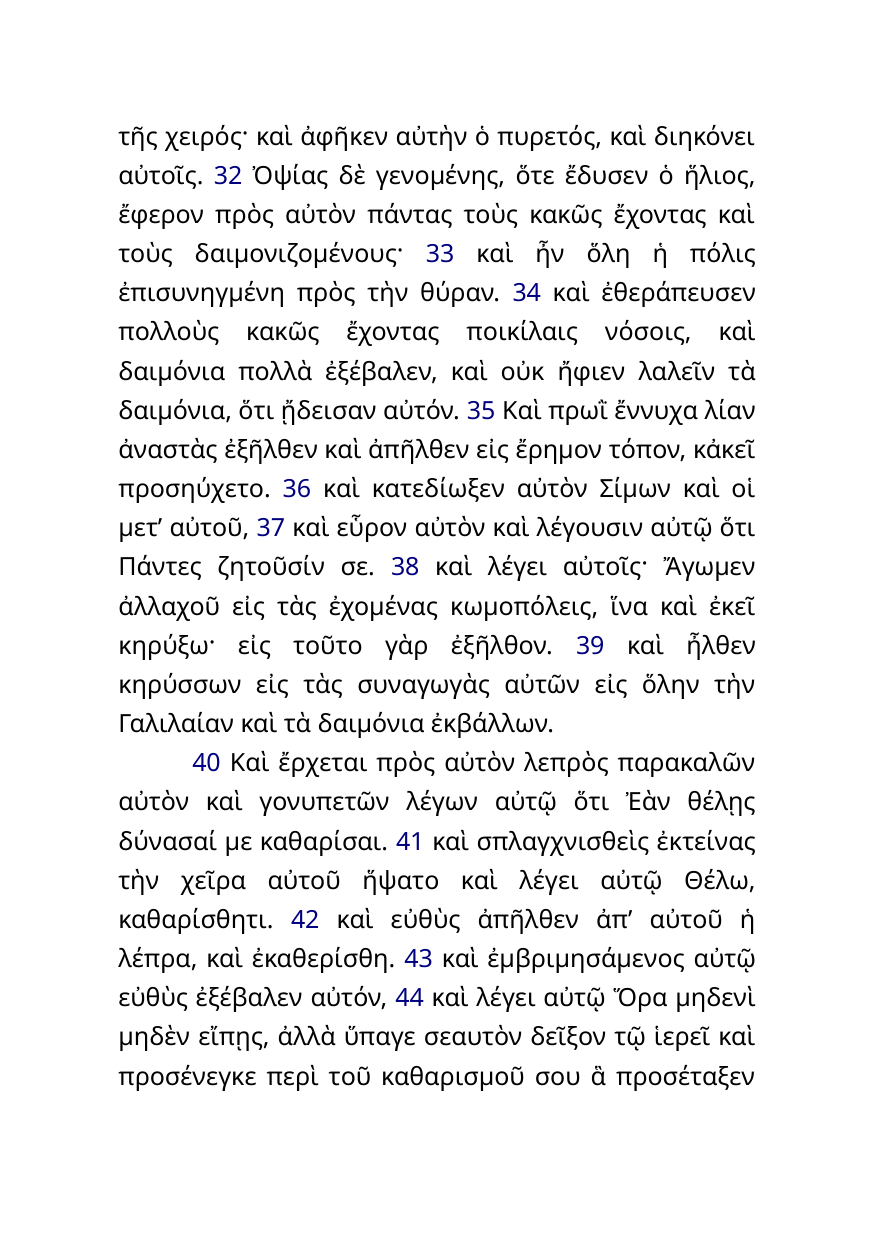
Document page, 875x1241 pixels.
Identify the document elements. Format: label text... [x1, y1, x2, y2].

text 40 Καὶ ἔρχεται πρὸς αὐτὸν λεπρὸς παρακαλῶν αὐτὸν καὶ γονυπετῶν λέγων αὐτῷ ὅτι Ἐὰν θέλῃς δύνασαί με καθαρίσαι. 41 καὶ σπλαγχνισθεὶς ἐκτείνας τὴν χεῖρα αὐτοῦ ἥψατο καὶ λέγει αὐτῷ Θέλω, καθαρίσθητι. 42 καὶ εὐθὺς ἀπῆλθεν ἀπ’ αὐτοῦ ἡ λέπρα, καὶ ἐκαθερίσθη. 43 καὶ ἐμβριμησάμενος αὐτῷ εὐθὺς ἐξέβαλεν αὐτόν, 44 καὶ λέγει αὐτῷ Ὅρα μηδενὶ μηδὲν εἴπῃς, ἀλλὰ ὕπαγε σεαυτὸν δεῖξον τῷ ἱερεῖ καὶ προσένεγκε περὶ τοῦ καθαρισμοῦ σου ἃ προσέταξεν [118, 745, 756, 1092]
text τῆς χειρός· καὶ ἀφῆκεν αὐτὴν ὁ πυρετός, καὶ διηκόνει αὐτοῖς. 32 Ὀψίας δὲ γενομένης, ὅτε ἔδυσεν ὁ ἥλιος, ἔφερον πρὸς αὐτὸν πάντας τοὺς κακῶς ἔχοντας καὶ τοὺς δαιμονιζομένους· 33 καὶ ἦν ὅλη ἡ πόλις ἐπισυνηγμένη πρὸς τὴν θύραν. 34 καὶ ἐθεράπευσεν πολλοὺς κακῶς ἔχοντας ποικίλαις νόσοις, καὶ δαιμόνια πολλὰ ἐξέβαλεν, καὶ οὐκ ἤφιεν λαλεῖν τὰ δαιμόνια, ὅτι ᾔδεισαν αὐτόν. 35 Καὶ πρωῒ ἔννυχα λίαν ἀναστὰς ἐξῆλθεν καὶ ἀπῆλθεν εἰς ἔρημον τόπον, κἀκεῖ προσηύχετο. 36 καὶ κατεδίωξεν αὐτὸν Σίμων καὶ οἱ μετ’ αὐτοῦ, 37 καὶ εὗρον αὐτὸν καὶ λέγουσιν αὐτῷ ὅτι Πάντες ζητοῦσίν σε. 38 καὶ λέγει αὐτοῖς· Ἄγωμεν ἀλλαχοῦ εἰς τὰς ἐχομένας κωμοπόλεις, ἵνα καὶ ἐκεῖ κηρύξω· εἰς τοῦτο γὰρ ἐξῆλθον. 39 καὶ ἦλθεν κηρύσσων εἰς τὰς συναγωγὰς αὐτῶν εἰς ὅλην τὴν Γαλιλαίαν καὶ τὰ δαιμόνια ἐκβάλλων. [118, 118, 756, 740]
